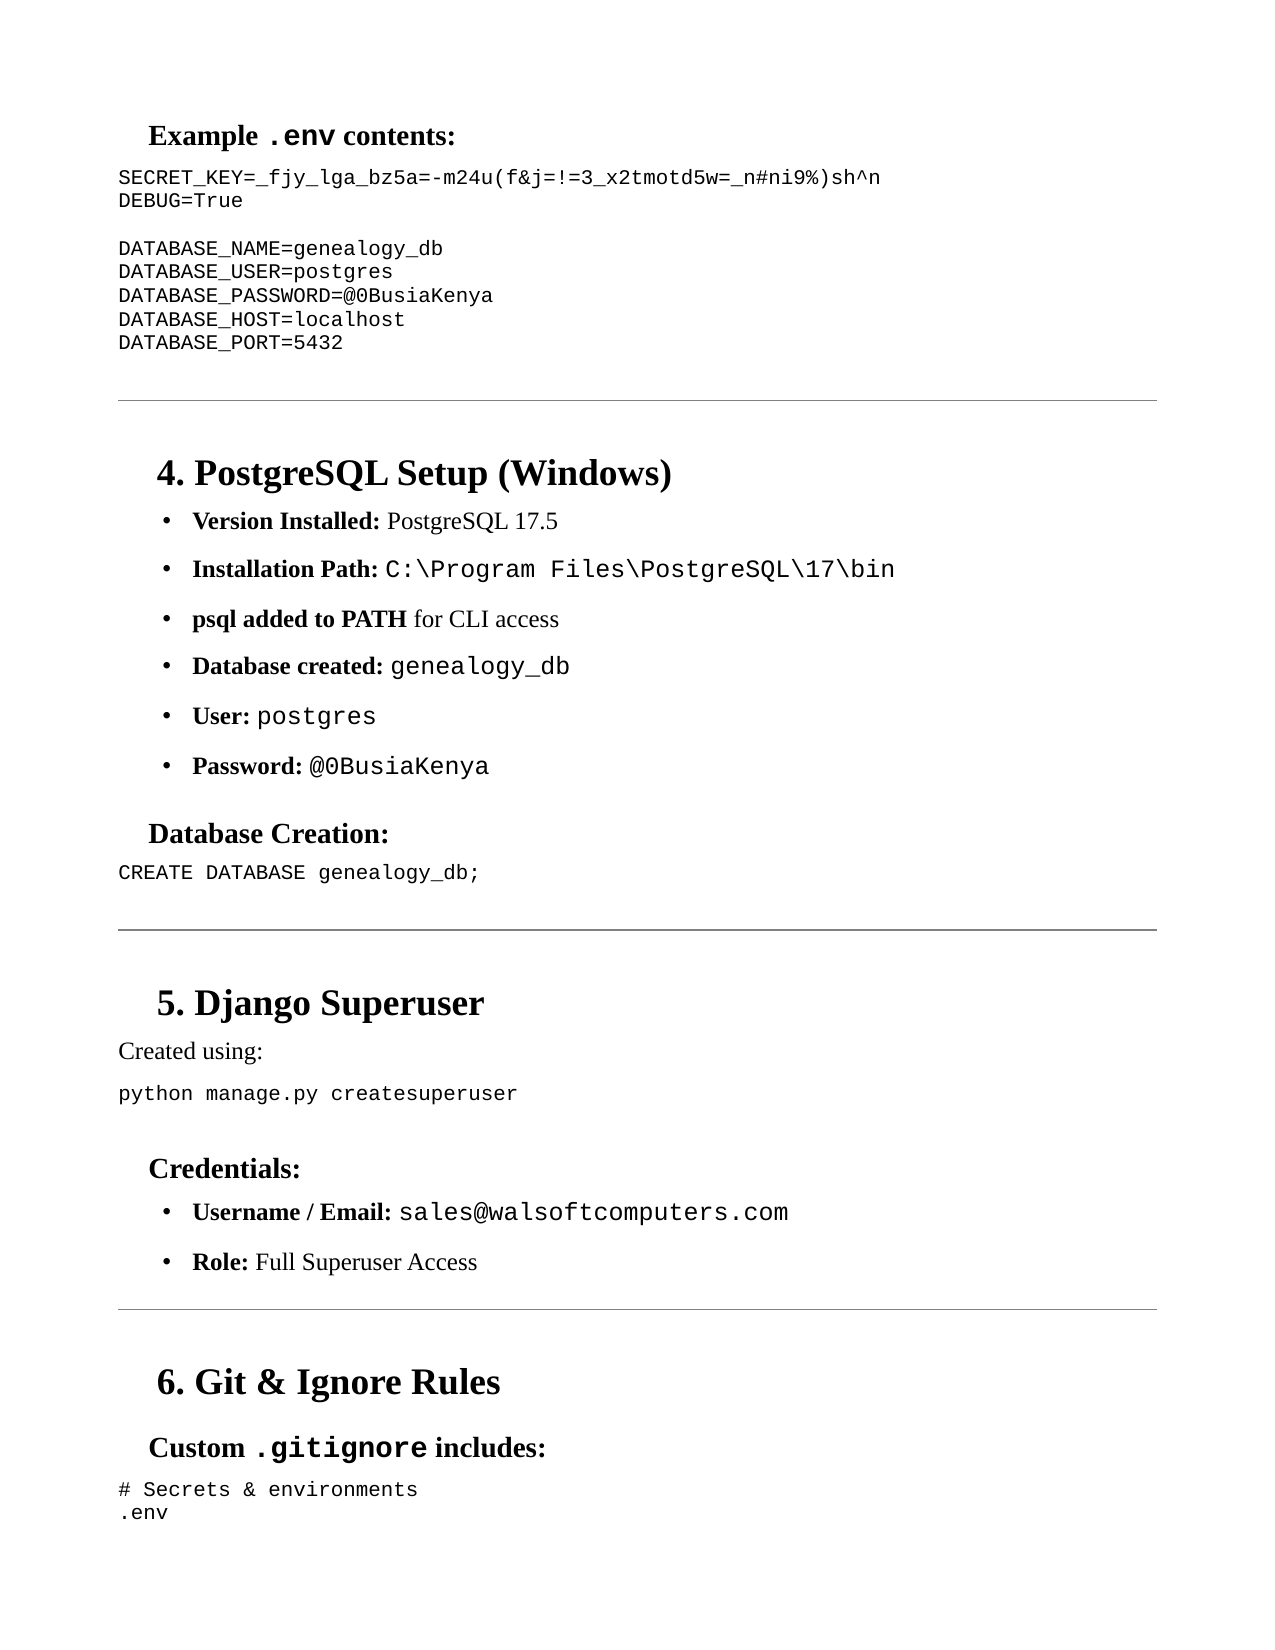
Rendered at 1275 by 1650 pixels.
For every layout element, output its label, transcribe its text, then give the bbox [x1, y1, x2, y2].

text DATABASE_USER=postgres [118, 261, 1157, 285]
text DATABASE_NAME=genealogy_db [118, 238, 1157, 261]
subtitle ✅ Credentials: [118, 1151, 1157, 1184]
subtitle 📄 Example .env contents: [118, 118, 1157, 154]
text SECRET_KEY=_fjy_lga_bz5a=-m24u(f&j=!=3_x2tmotd5w=_n#ni9%)sh^n [118, 167, 1157, 190]
list Installation Path: C:\Program Files\PostgreSQL\17\bin [162, 554, 1157, 584]
text Created using: [118, 1036, 1157, 1064]
list User: postgres [162, 701, 1157, 732]
list Role: Full Superuser Access [162, 1247, 1157, 1276]
subtitle 🐘 4. PostgreSQL Setup (Windows) [118, 450, 1157, 493]
text DATABASE_PORT=5432 [118, 332, 1157, 356]
text # Secrets & environments [118, 1478, 1157, 1502]
text python manage.py createsuperuser [118, 1083, 1157, 1107]
subtitle 🧠 6. Git & Ignore Rules [118, 1360, 1157, 1403]
list Database created: genealogy_db [162, 651, 1157, 682]
subtitle 🔐 5. Django Superuser [118, 980, 1157, 1023]
text DATABASE_PASSWORD=@0BusiaKenya [118, 285, 1157, 308]
text DEBUG=True [118, 190, 1157, 214]
subtitle 📄 Custom .gitignore includes: [118, 1430, 1157, 1466]
text DATABASE_HOST=localhost [118, 308, 1157, 332]
text CREATE DATABASE genealogy_db; [118, 862, 1157, 886]
text .env [118, 1502, 1157, 1526]
list Username / Email: sales@walsoftcomputers.com [162, 1197, 1157, 1228]
subtitle ✅ Database Creation: [118, 816, 1157, 849]
list psql added to PATH for CLI access [162, 604, 1157, 632]
list Password: @0BusiaKenya [162, 751, 1157, 782]
list Version Installed: PostgreSQL 17.5 [162, 506, 1157, 535]
